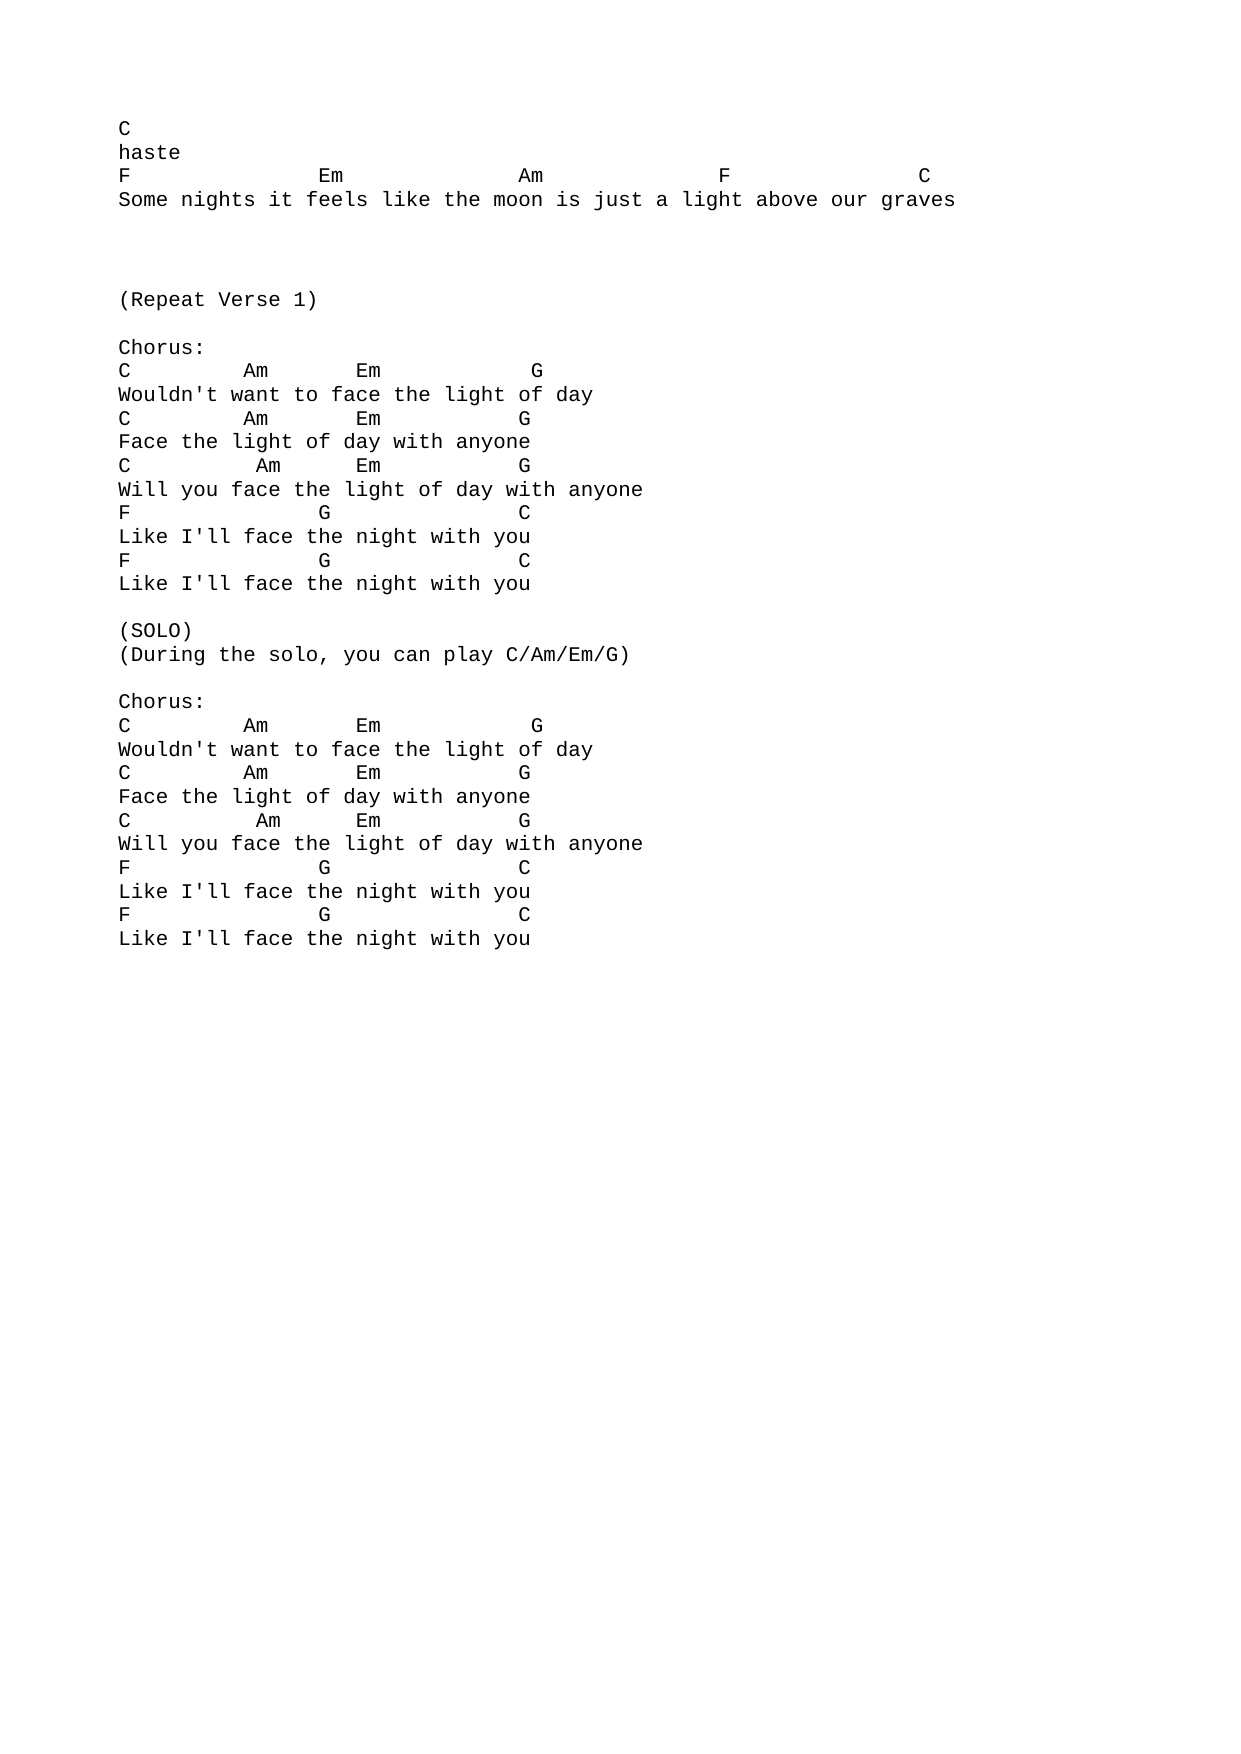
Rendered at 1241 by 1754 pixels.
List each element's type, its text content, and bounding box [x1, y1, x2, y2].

text F G C [118, 904, 1122, 928]
text Chorus: [118, 691, 1122, 715]
text Will you face the light of day with anyone [118, 479, 1122, 502]
text Face the light of day with anyone [118, 786, 1122, 810]
text Wouldn't want to face the light of day [118, 739, 1122, 762]
text F Em Am F C [118, 165, 1122, 189]
text C Am Em G [118, 810, 1122, 833]
text C Am Em G [118, 455, 1122, 479]
text C Am Em G [118, 715, 1122, 739]
text Like I'll face the night with you [118, 573, 1122, 597]
text (Repeat Verse 1) [118, 289, 1122, 313]
text C [118, 118, 1122, 142]
text Like I'll face the night with you [118, 526, 1122, 549]
text F G C [118, 549, 1122, 573]
text Like I'll face the night with you [118, 928, 1122, 952]
text C Am Em G [118, 762, 1122, 786]
text haste [118, 142, 1122, 165]
text Will you face the light of day with anyone [118, 833, 1122, 857]
text Some nights it feels like the moon is just a light above our graves [118, 189, 1122, 213]
text C Am Em G [118, 408, 1122, 431]
text Chorus: [118, 337, 1122, 360]
text Wouldn't want to face the light of day [118, 384, 1122, 408]
text Like I'll face the night with you [118, 881, 1122, 904]
text Face the light of day with anyone [118, 431, 1122, 455]
text F G C [118, 502, 1122, 526]
text (During the solo, you can play C/Am/Em/G) [118, 644, 1122, 668]
text C Am Em G [118, 360, 1122, 384]
text (SOLO) [118, 621, 1122, 644]
text F G C [118, 857, 1122, 881]
